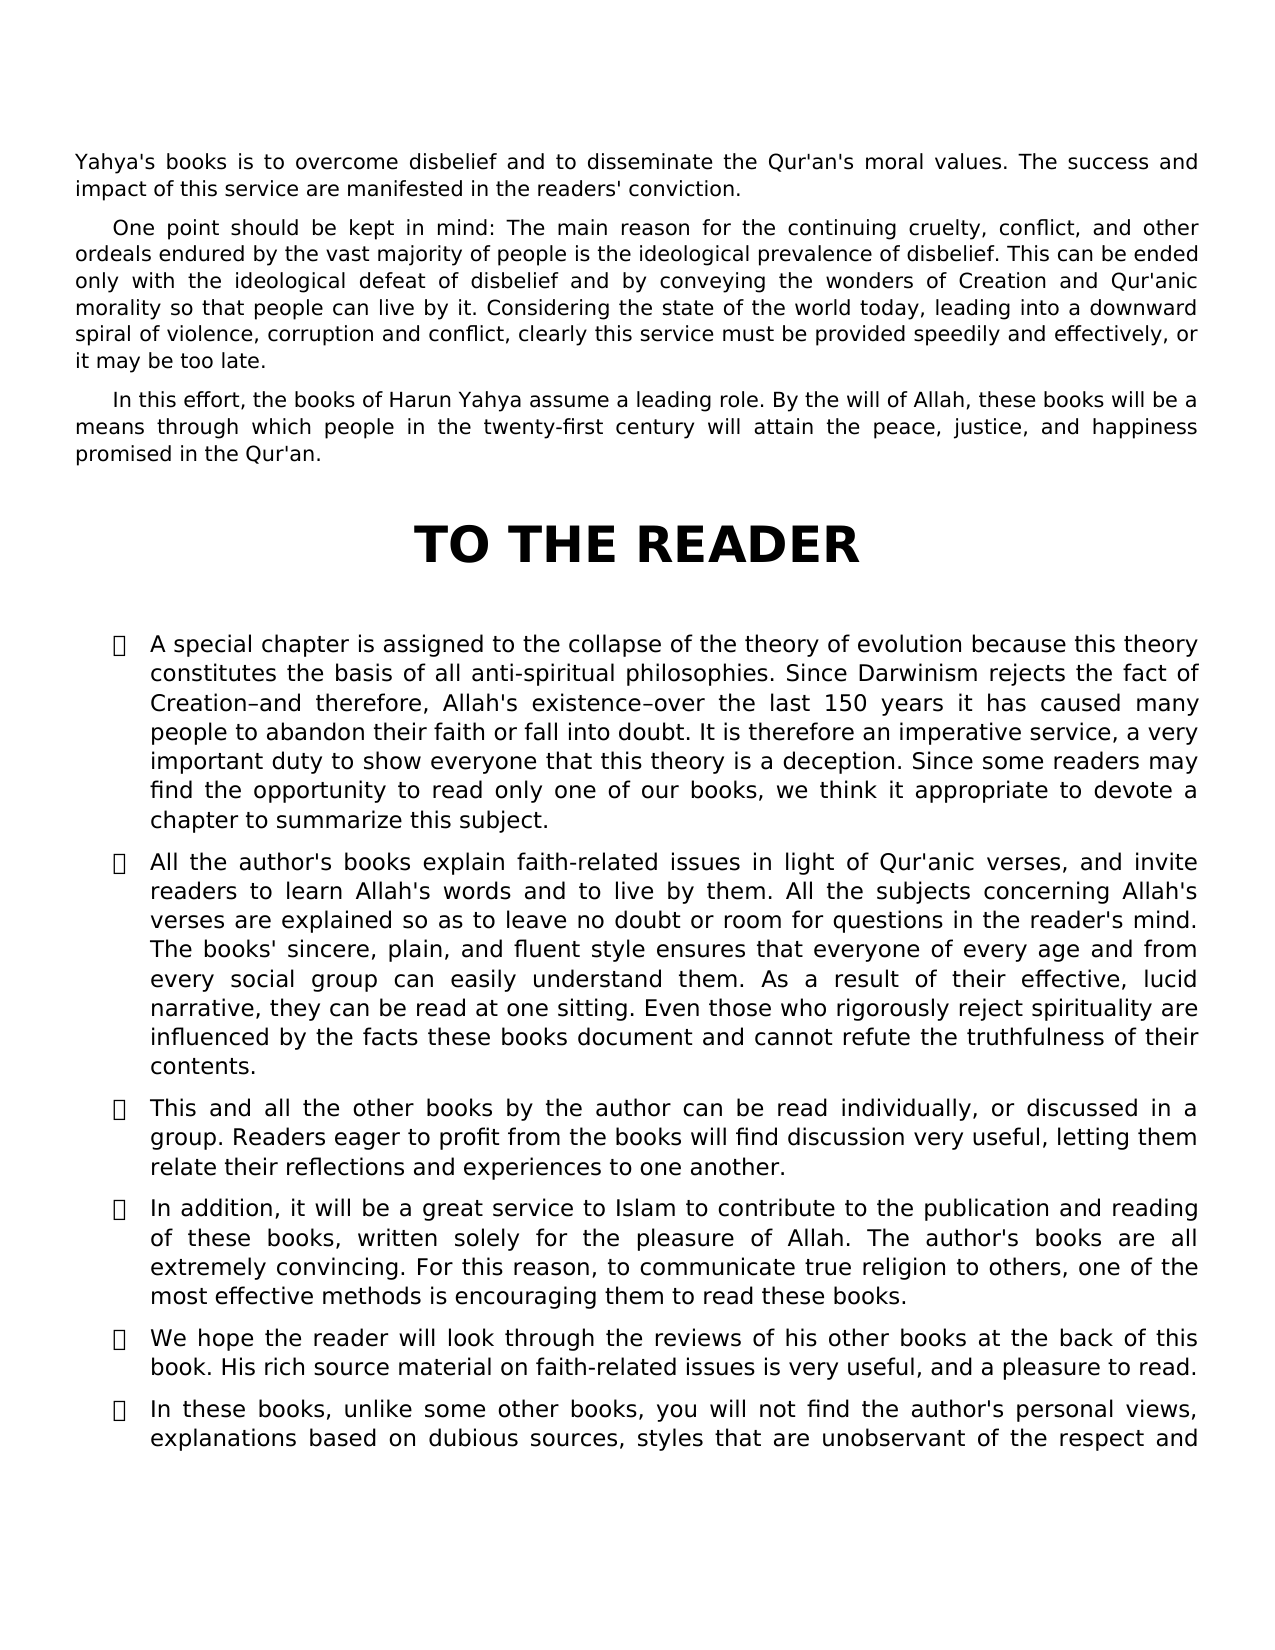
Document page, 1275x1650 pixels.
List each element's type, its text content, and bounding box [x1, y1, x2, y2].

text  All the author's books explain faith-related issues in light of Qur'anic verses, and invite readers to learn Allah's words and to live by them. All the subjects concerning Allah's verses are explained so as to leave no doubt or room for questions in the reader's mind. The books' sincere, plain, and fluent style ensures that everyone of every age and from every social group can easily understand them. As a result of their effective, lucid narrative, they can be read at one sitting. Even those who rigorously reject spirituality are influenced by the facts these books document and cannot refute the truthfulness of their contents. [112, 849, 1200, 1080]
text  This and all the other books by the author can be read individually, or discussed in a group. Readers eager to profit from the books will find discussion very useful, letting them relate their reflections and experiences to one another. [112, 1095, 1200, 1181]
text  A special chapter is assigned to the collapse of the theory of evolution because this theory constitutes the basis of all anti-spiritual philosophies. Since Darwinism rejects the fact of Creation–and therefore, Allah's existence–over the last 150 years it has caused many people to abandon their faith or fall into doubt. It is therefore an imperative service, a very important duty to show everyone that this theory is a deception. Since some readers may find the opportunity to read only one of our books, we think it appropriate to devote a chapter to summarize this subject. [112, 631, 1200, 833]
text  In addition, it will be a great service to Islam to contribute to the publication and reading of these books, written solely for the pleasure of Allah. The author's books are all extremely convincing. For this reason, to communicate true religion to others, one of the most effective methods is encouraging them to read these books. [112, 1196, 1200, 1310]
text In this effort, the books of Harun Yahya assume a leading role. By the will of Allah, these books will be a means through which people in the twenty-first century will attain the peace, justice, and happiness promised in the Qur'an. [75, 388, 1200, 466]
text One point should be kept in mind: The main reason for the continuing cruelty, conflict, and other ordeals endured by the vast majority of people is the ideological prevalence of disbelief. This can be ended only with the ideological defeat of disbelief and by conveying the wonders of Creation and Qur'anic morality so that people can live by it. Considering the state of the world today, leading into a downward spiral of violence, corruption and conflict, clearly this service must be provided speedily and effectively, or it may be too late. [75, 216, 1200, 373]
subtitle TO THE READER [75, 516, 1200, 574]
text  We hope the reader will look through the reviews of his other books at the back of this book. His rich source material on faith-related issues is very useful, and a pleasure to read. [112, 1325, 1200, 1381]
text Yahya's books is to overcome disbelief and to disseminate the Qur'an's moral values. The success and impact of this service are manifested in the readers' conviction. [75, 150, 1200, 201]
text  In these books, unlike some other books, you will not find the author's personal views, explanations based on dubious sources, styles that are unobservant of the respect and [112, 1396, 1200, 1452]
